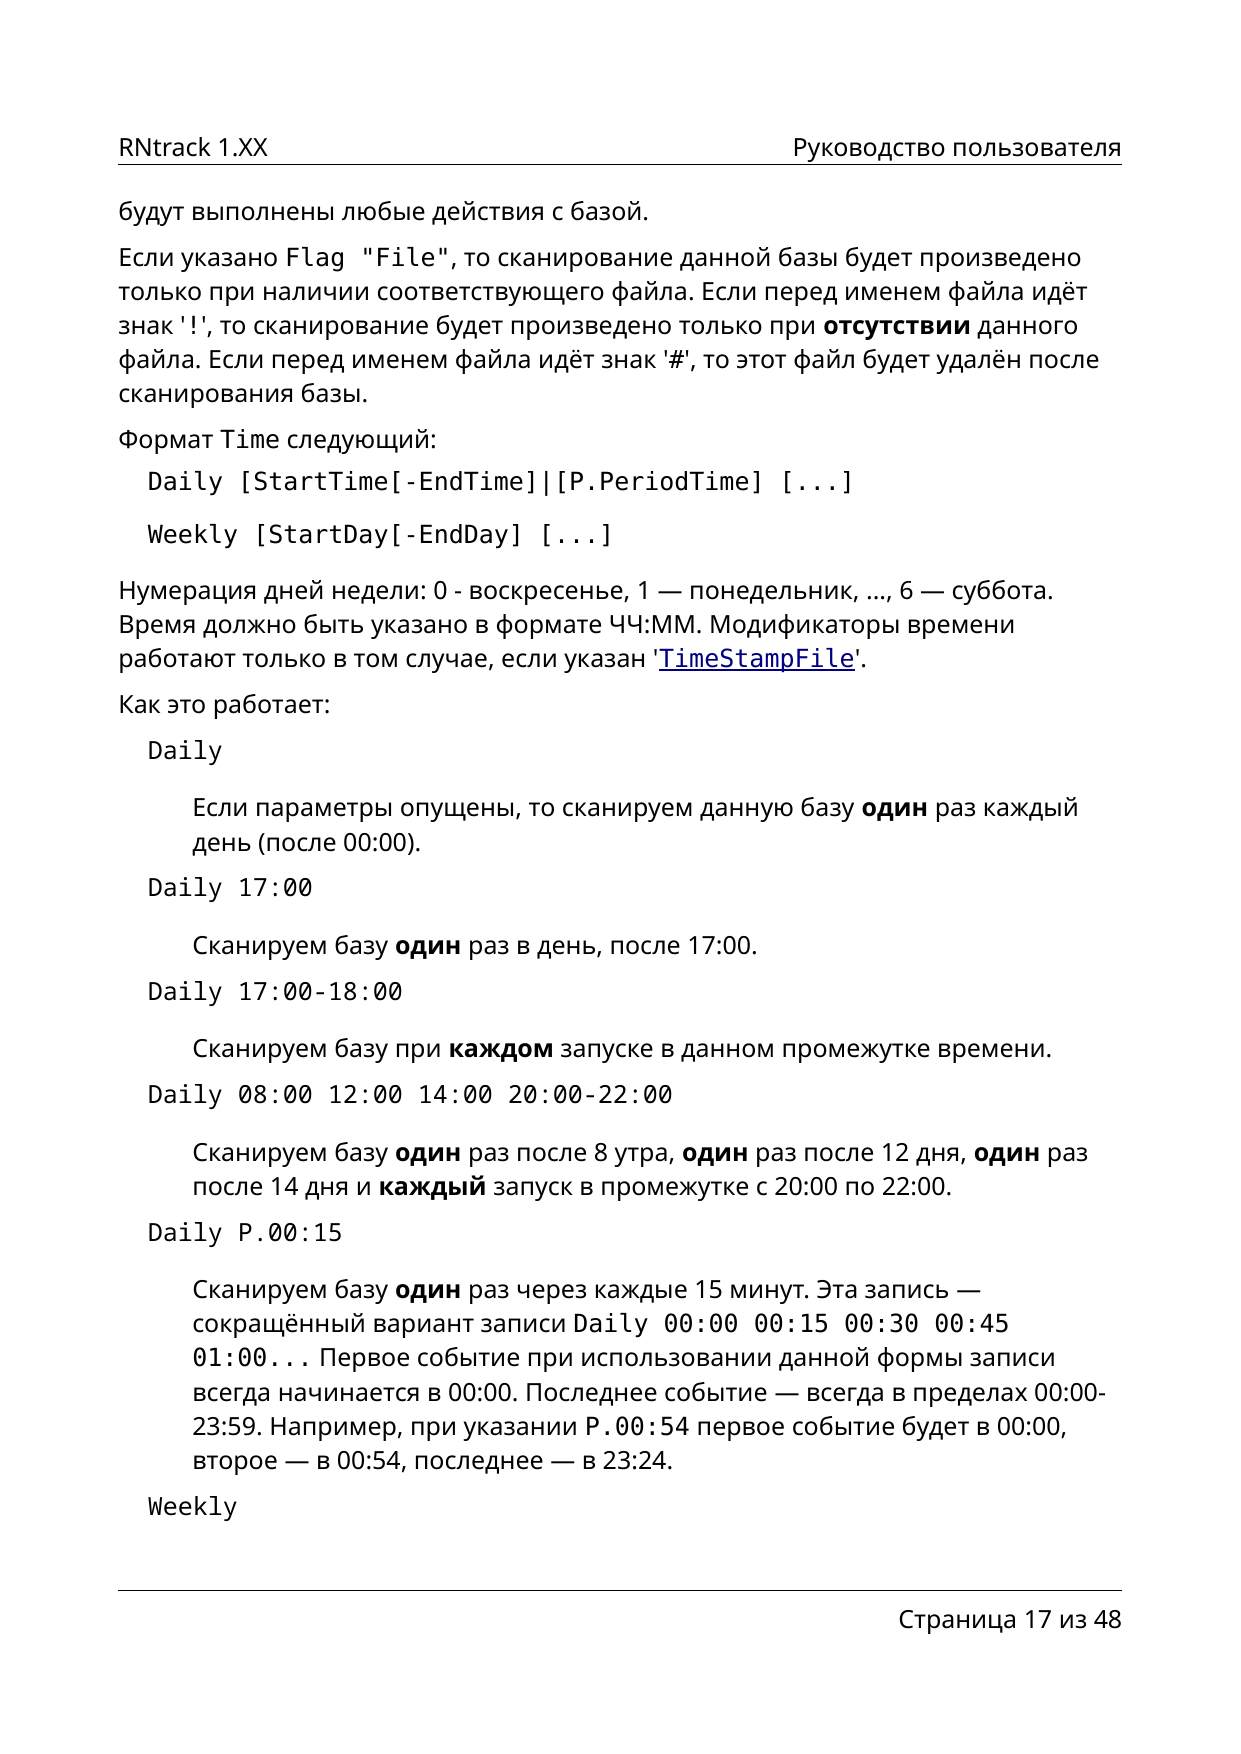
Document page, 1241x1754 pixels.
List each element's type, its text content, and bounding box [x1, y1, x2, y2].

text Daily P.00:15 [148, 1214, 1063, 1248]
text Сканируем базу один раз после 8 утра, один раз после 12 дня, один раз после 14 дня и каждый запуск в промежутке с 20:00 по 22:00. [192, 1134, 1122, 1203]
text Daily [148, 732, 1063, 767]
text будут выполнены любые действия с базой. [118, 193, 1122, 228]
text Сканируем базу при каждом запуске в данном промежутке времени. [192, 1031, 1122, 1065]
text Weekly [StartDay[-EndDay] [...] [148, 520, 1063, 549]
text Как это работает: [118, 687, 1122, 721]
text Weekly [148, 1488, 1063, 1522]
text Daily 17:00-18:00 [148, 973, 1063, 1007]
text Daily [StartTime[-EndTime]|[P.PeriodTime] [...] [148, 467, 1063, 496]
text Daily 08:00 12:00 14:00 20:00-22:00 [148, 1077, 1063, 1111]
text Если параметры опущены, то сканируем данную базу один раз каждый день (после 00:00). [192, 790, 1122, 858]
text Формат Time следующий: [118, 421, 1122, 456]
text Сканируем базу один раз через каждые 15 минут. Эта запись — сокращённый вариант записи Daily 00:00 00:15 00:30 00:45 01:00... Первое событие при использовании данной формы записи всегда начинается в 00:00. Последнее событие — всегда в пределах 00:00-23:59. Например, при указании P.00:54 первое событие будет в 00:00, второе — в 00:54, последнее — в 23:24. [192, 1272, 1122, 1476]
text Daily 17:00 [148, 870, 1063, 904]
text Сканируем базу один раз в день, после 17:00. [192, 928, 1122, 962]
text Нумерация дней недели: 0 - воскресенье, 1 — понедельник, ..., 6 — суббота. Время должно быть указано в формате ЧЧ:ММ. Модификаторы времени работают только в том случае, если указан 'TimeStampFile'. [118, 573, 1122, 675]
text Если указано Flag "File", то сканирование данной базы будет произведено только при наличии соответствующего файла. Если перед именем файла идёт знак '!', то сканирование будет произведено только при отсутствии данного файла. Если перед именем файла идёт знак '#', то этот файл будет удалён после сканирования базы. [118, 239, 1122, 410]
